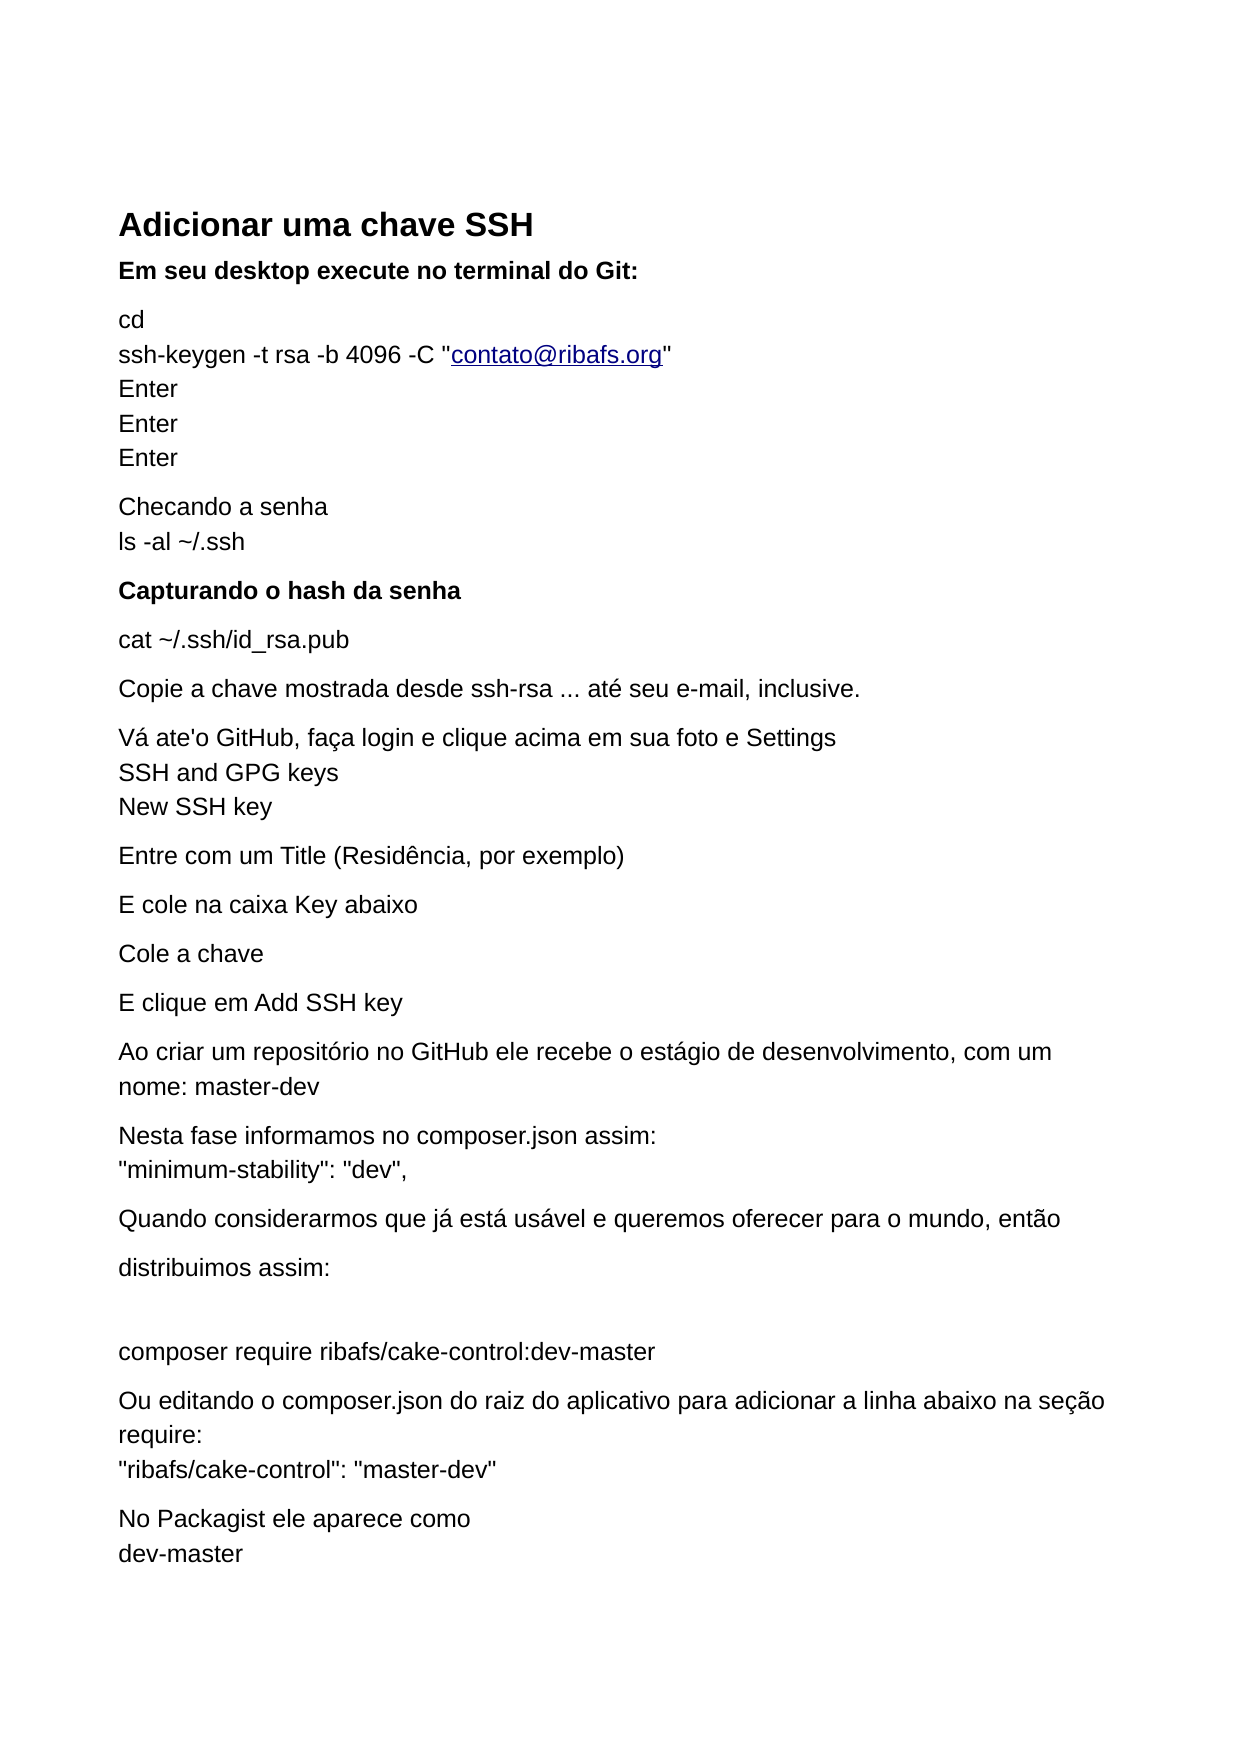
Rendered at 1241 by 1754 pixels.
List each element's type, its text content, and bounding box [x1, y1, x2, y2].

text Ou editando o composer.json do raiz do aplicativo para adicionar a linha abaixo na seção require: "ribafs/cake-control": "master-dev" [118, 1386, 1122, 1484]
text Copie a chave mostrada desde ssh-rsa ... até seu e-mail, inclusive. [118, 674, 1122, 703]
text cd ssh-keygen -t rsa -b 4096 -C "contato@ribafs.org" Enter Enter Enter [118, 305, 1122, 472]
text Capturando o hash da senha [118, 576, 1122, 604]
text Vá ate'o GitHub, faça login e clique acima em sua foto e Settings SSH and GPG keys New SSH key [118, 723, 1122, 821]
text Cole a chave [118, 939, 1122, 968]
text E clique em Add SSH key [118, 988, 1122, 1017]
text Em seu desktop execute no terminal do Git: [118, 256, 1122, 285]
text distribuimos assim: [118, 1253, 1122, 1282]
text No Packagist ele aparece como dev-master [118, 1504, 1122, 1567]
text cat ~/.ssh/id_rsa.pub [118, 625, 1122, 654]
subtitle Adicionar uma chave SSH [118, 205, 1122, 244]
text Checando a senha ls -al ~/.ssh [118, 492, 1122, 556]
text Nesta fase informamos no composer.json assim: "minimum-stability": "dev", [118, 1121, 1122, 1184]
text Quando considerarmos que já está usável e queremos oferecer para o mundo, então [118, 1204, 1122, 1233]
text composer require ribafs/cake-control:dev-master [118, 1302, 1122, 1366]
text Entre com um Title (Residência, por exemplo) [118, 841, 1122, 870]
text Ao criar um repositório no GitHub ele recebe o estágio de desenvolvimento, com um nome: master-dev [118, 1037, 1122, 1101]
text E cole na caixa Key abaixo [118, 890, 1122, 919]
